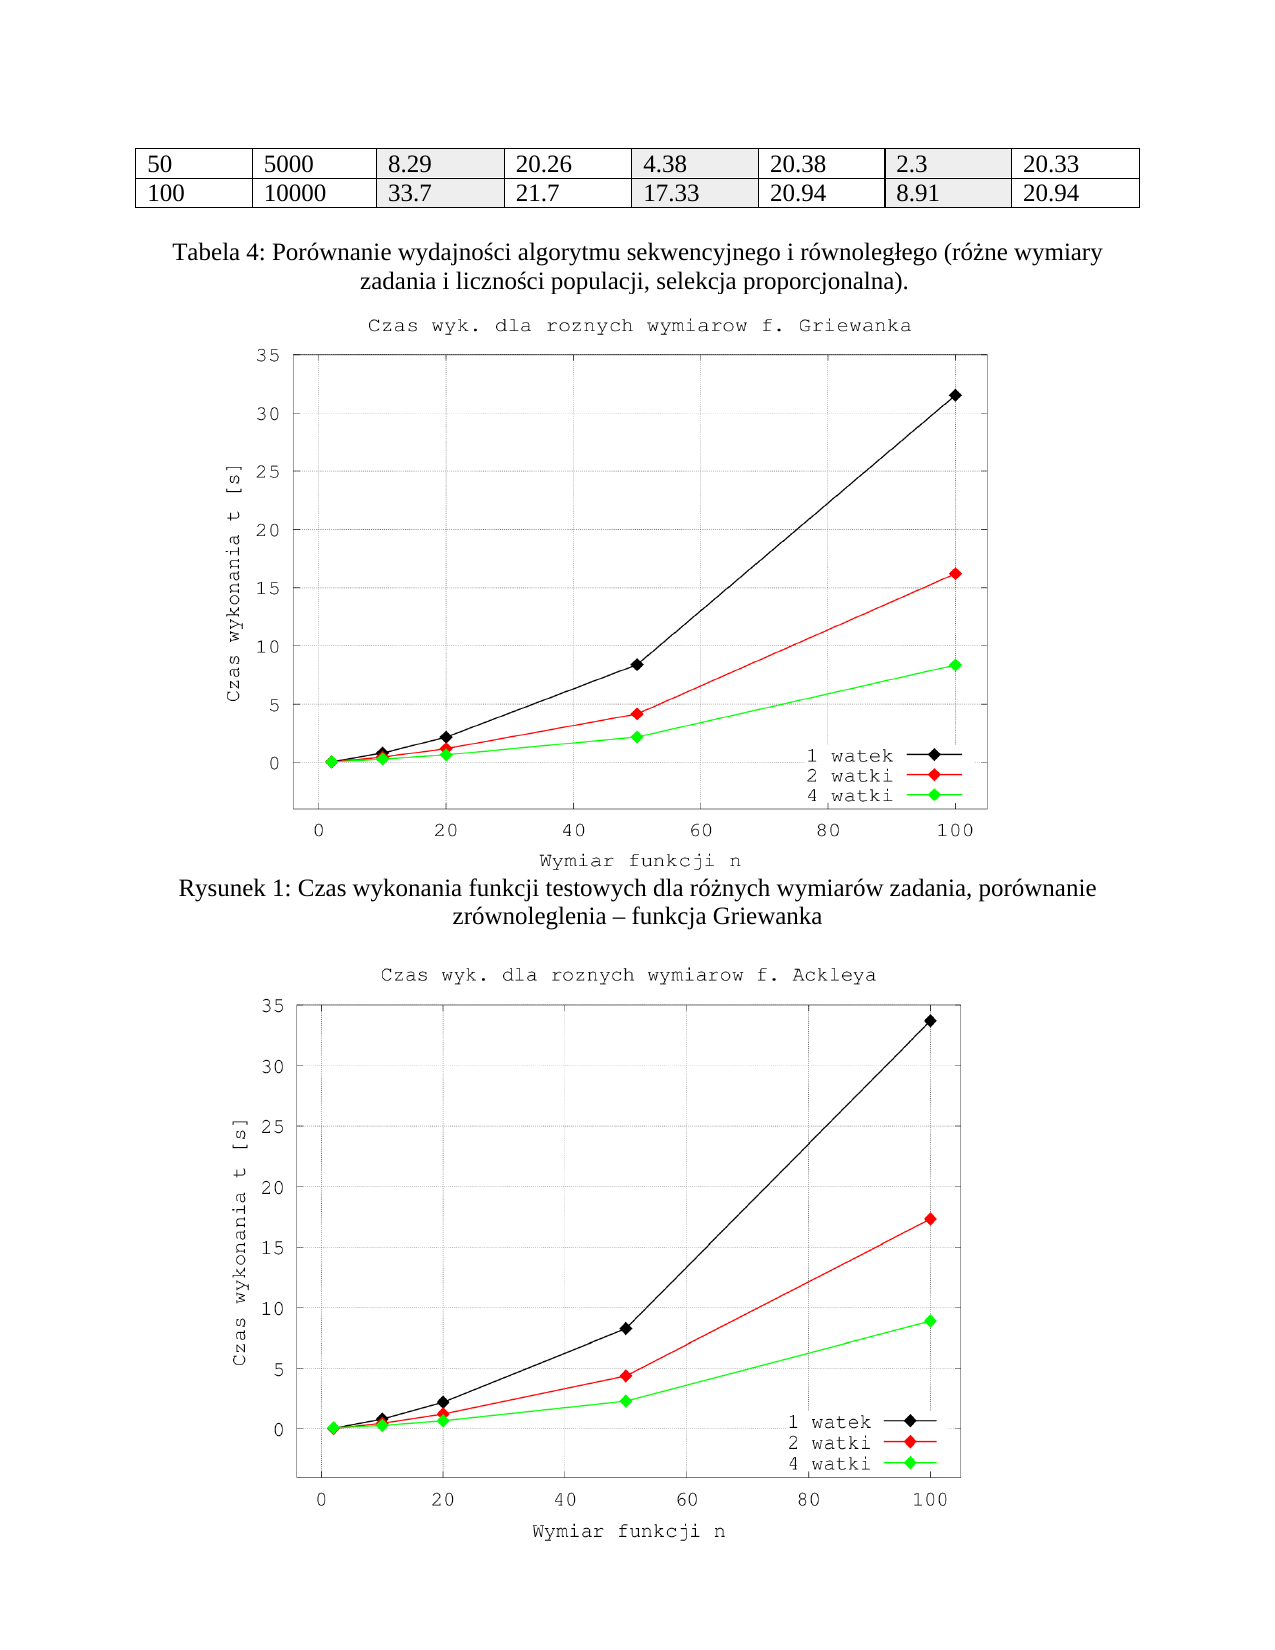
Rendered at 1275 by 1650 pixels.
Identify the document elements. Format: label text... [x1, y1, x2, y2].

text Tabela 4: Porównanie wydajności algorytmu sekwencyjnego i równoległego (różne wymiary zadania i liczności populacji, selekcja proporcjonalna). [148, 237, 1127, 294]
table_cell 8.91 [886, 179, 1011, 207]
text Rysunek 1: Czas wykonania funkcji testowych dla różnych wymiarów zadania, porównanie zrównoleglenia – funkcja Griewanka [148, 294, 1127, 930]
table_cell 10000 [253, 179, 376, 207]
table_cell 21.7 [505, 179, 631, 207]
table_cell 20.94 [1012, 179, 1139, 207]
table_cell 8.29 [377, 149, 504, 177]
table_cell 2.3 [886, 149, 1011, 177]
table_cell 33.7 [377, 179, 504, 207]
table_cell 5000 [253, 149, 376, 177]
table_cell 17.33 [632, 179, 758, 207]
table_cell 20.26 [505, 149, 631, 177]
picture [222, 942, 997, 1544]
table_cell 20.33 [1012, 149, 1139, 177]
table_cell 20.94 [759, 179, 884, 207]
table_cell 50 [136, 149, 252, 177]
table_cell 4.38 [632, 149, 758, 177]
table_cell 20.38 [759, 149, 884, 177]
table_cell 100 [136, 179, 252, 207]
picture [215, 294, 1025, 873]
